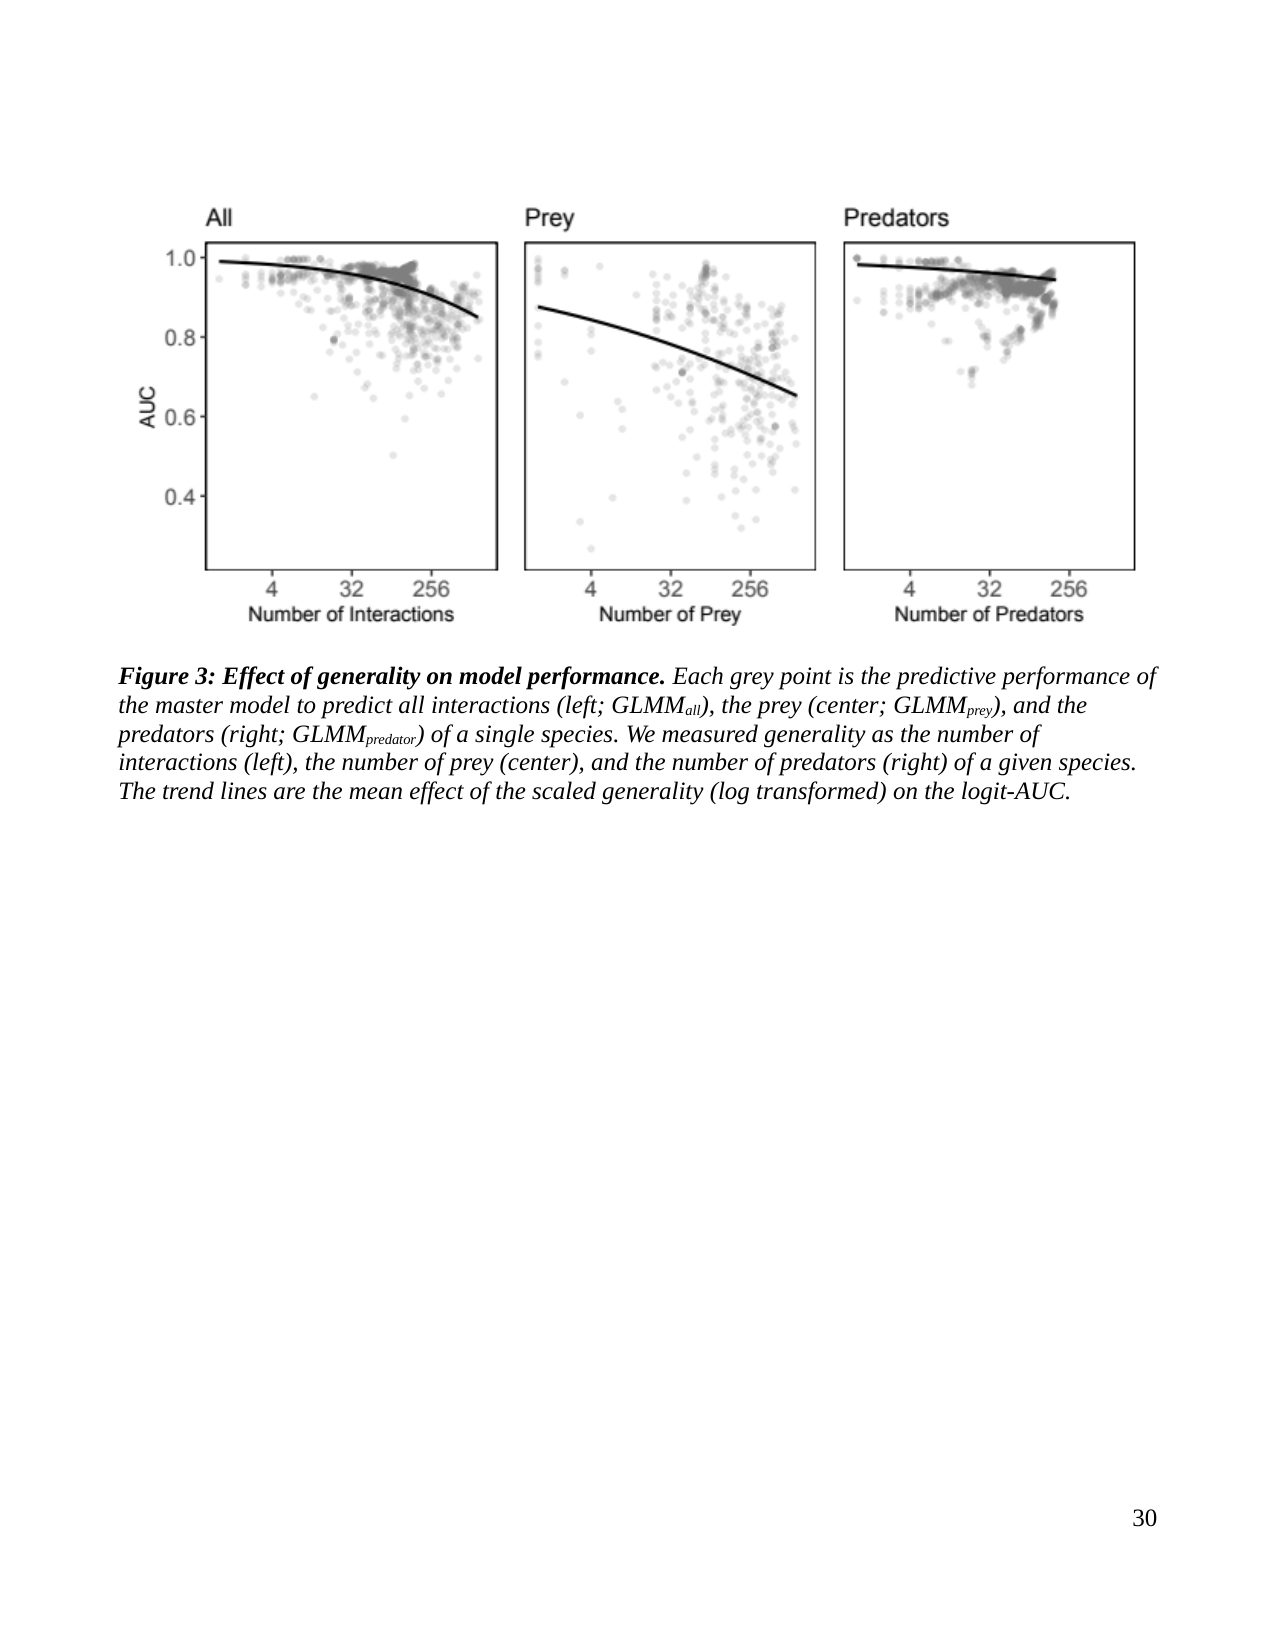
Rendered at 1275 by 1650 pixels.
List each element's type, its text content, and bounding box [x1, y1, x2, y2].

picture [118, 188, 1157, 649]
text Figure 3: Effect of generality on model performance. Each grey point is the predictive performance of the master model to predict all interactions (left; GLMMall), the prey (center; GLMMprey), and the predators (right; GLMMpredator) of a single species. We measured generality as the number of interactions (left), the number of prey (center), and the number of predators (right) of a given species. The trend lines are the mean effect of the scaled generality (log transformed) on the logit-AUC. [118, 649, 1157, 805]
